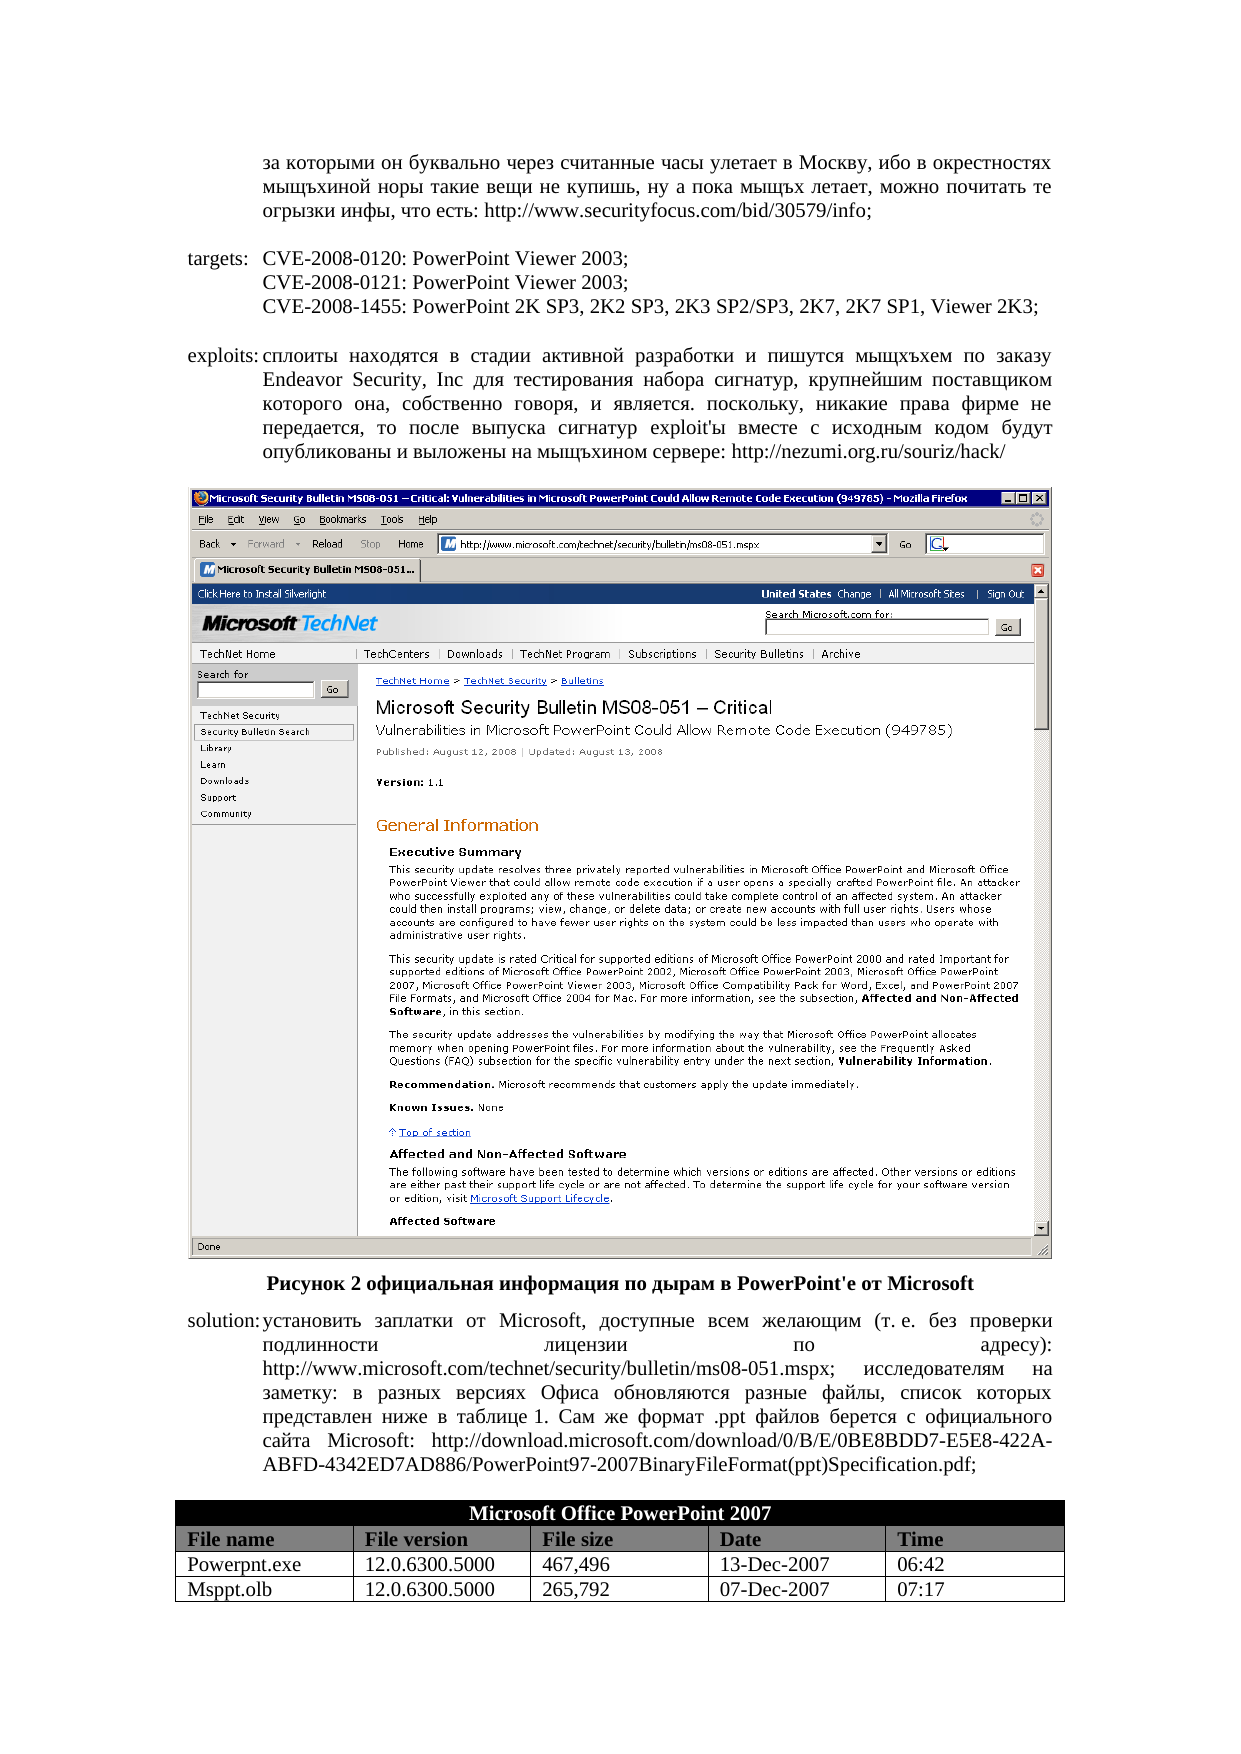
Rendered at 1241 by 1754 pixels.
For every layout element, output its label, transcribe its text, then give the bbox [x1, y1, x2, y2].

table_header Microsoft Office PowerPoint 2007 [176, 1501, 1064, 1525]
text targets: CVE-2008-0120: PowerPoint Viewer 2003; CVE-2008-0121: PowerPoint Viewer 2003; CVE-2008-1455: PowerPoint 2K SP3, 2K2 SP3, 2K3 SP2/SP3, 2K7, 2K7 SP1, Viewer 2K3; [187, 246, 1053, 318]
table_cell 06:42 [886, 1552, 1064, 1576]
table_cell 07:17 [886, 1577, 1064, 1601]
text Рисунок 2 официальная информация по дырам в PowerPoint'е от Microsoft [187, 1271, 1053, 1295]
text exploits: сплоиты находятся в стадии активной разработки и пишутся мыщхъхем по заказу Endeavor Security, Inc для тестирования набора сигнатур, крупнейшим поставщиком которого она, собственно говоря, и является. поскольку, никакие права фирме не передается, то после выпуска сигнатур exploit'ы вместе с исходным кодом будут опубликованы и выложены на мыщъхином сервере: http://nezumi.org.ru/souriz/hack/ [187, 342, 1053, 463]
table_cell 12.0.6300.5000 [354, 1577, 530, 1601]
table_cell Date [709, 1526, 885, 1551]
text за которыми он буквально через считанные часы улетает в Москву, ибо в окрестностях мыщъхиной норы такие вещи не купишь, ну а пока мыщъх летает, можно почитать те огрызки инфы, что есть: http://www.securityfocus.com/bid/30579/info; [187, 150, 1053, 222]
table_cell File version [354, 1526, 530, 1551]
table_cell 467,496 [531, 1552, 708, 1576]
text solution: установить заплатки от Microsoft, доступные всем желающим (т. е. без проверки подлинности лицензии по адресу): http://www.microsoft.com/technet/security/bulletin/ms08-051.mspx; исследователям на заметку: в разных версиях Офиса обновляются разные файлы, список которых представлен ниже в таблице 1. Сам же формат .ppt файлов берется с официального сайта Microsoft: http://download.microsoft.com/download/0/B/E/0BE8BDD7-E5E8-422A-ABFD-4342ED7AD886/PowerPoint97-2007BinaryFileFormat(ppt)Specification.pdf; [187, 1308, 1053, 1476]
table_cell Powerpnt.exe [176, 1552, 353, 1576]
table_cell 12.0.6300.5000 [354, 1552, 530, 1576]
table_cell Time [886, 1526, 1064, 1551]
table_cell File size [531, 1526, 708, 1551]
table_cell 07-Dec-2007 [709, 1577, 885, 1601]
table_cell Msppt.olb [176, 1577, 353, 1601]
picture [188, 487, 1052, 1259]
table_cell File name [176, 1526, 353, 1551]
table_cell 13-Dec-2007 [709, 1552, 885, 1576]
table_cell 265,792 [531, 1577, 708, 1601]
